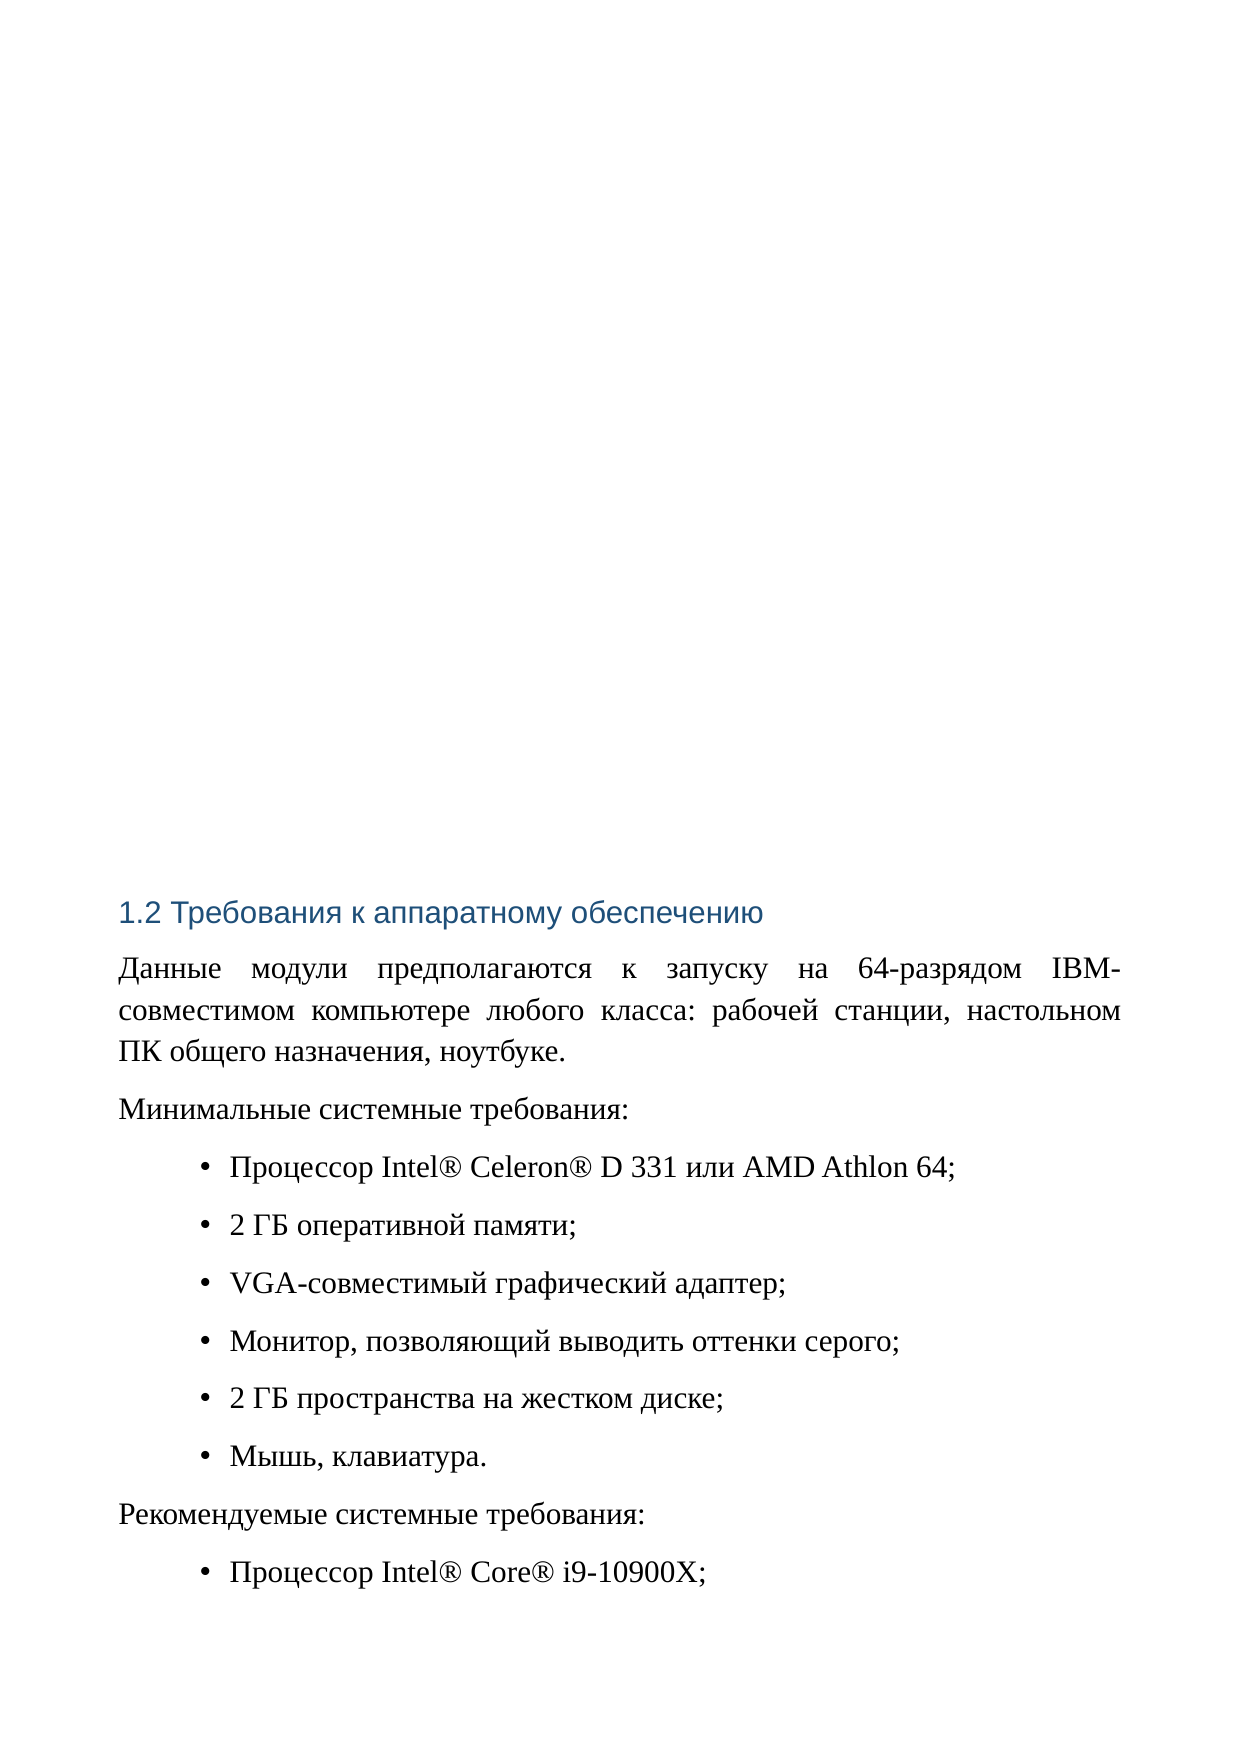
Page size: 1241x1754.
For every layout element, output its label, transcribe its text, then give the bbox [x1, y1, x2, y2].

list 2 ГБ оперативной памяти; [200, 1206, 1122, 1242]
text 1.2 Требования к аппаратному обеспечению [118, 894, 1122, 930]
list Мышь, клавиатура. [200, 1438, 1122, 1474]
list Процессор Intel® Celeron® D 331 или AMD Athlon 64; [200, 1148, 1122, 1184]
text Рекомендуемые системные требования: [118, 1496, 1122, 1532]
text Данные модули предполагаются к запуску на 64-разрядом IBM-совместимом компьютере любого класса: рабочей станции, настольном ПК общего назначения, ноутбуке. [118, 950, 1122, 1068]
list 2 ГБ пространства на жестком диске; [200, 1380, 1122, 1416]
list Монитор, позволяющий выводить оттенки серого; [200, 1322, 1122, 1358]
list Процессор Intel® Core® i9-10900X; [200, 1553, 1122, 1589]
text Минимальные системные требования: [118, 1090, 1122, 1126]
list VGA-совместимый графический адаптер; [200, 1264, 1122, 1300]
